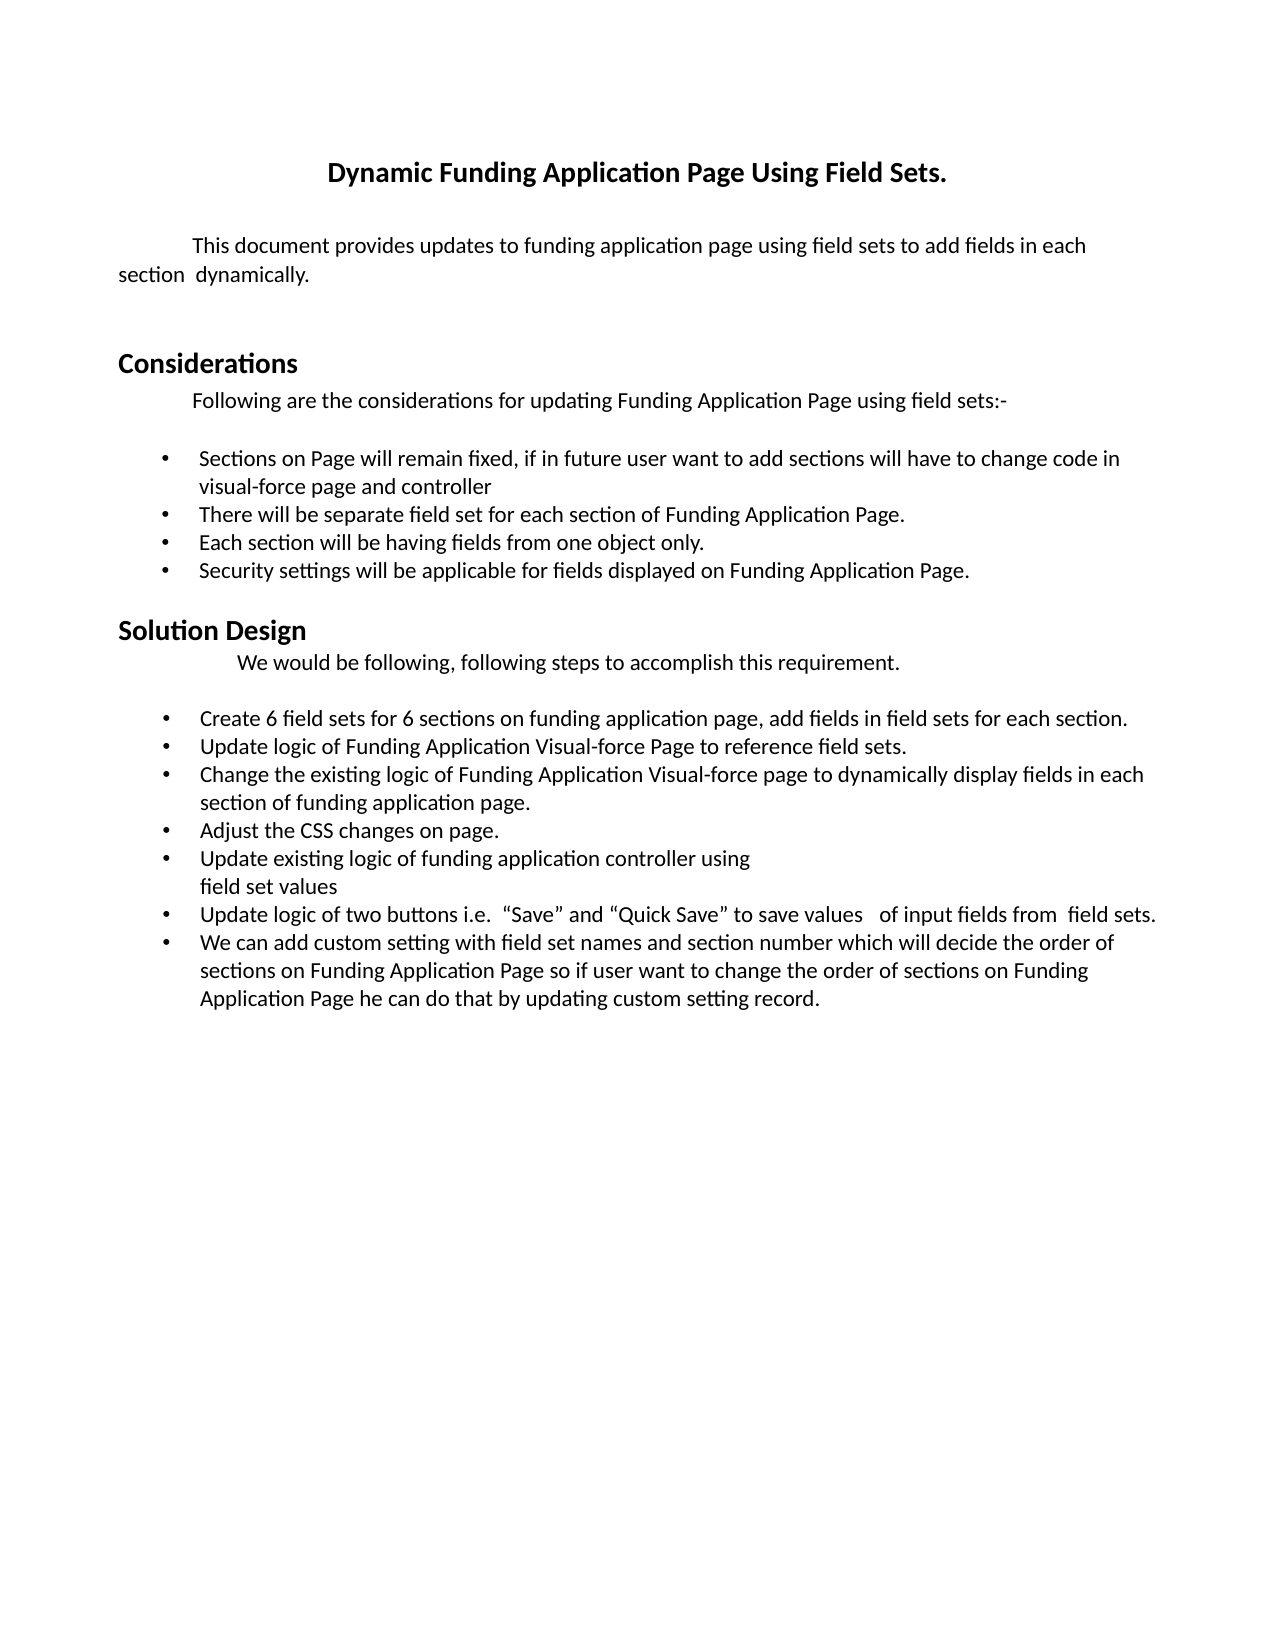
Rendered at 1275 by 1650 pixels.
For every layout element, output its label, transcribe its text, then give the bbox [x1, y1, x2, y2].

list Create 6 field sets for 6 sections on funding application page, add fields in field sets for each section. [162, 704, 1157, 732]
text Considerations [118, 345, 1157, 380]
list Update existing logic of funding application controller using field set values [162, 844, 1157, 900]
text Solution Design [118, 612, 1157, 648]
list Change the existing logic of Funding Application Visual-force page to dynamically display fields in each section of funding application page. [162, 760, 1157, 816]
list Update logic of two buttons i.e. “Save” and “Quick Save” to save values of input fields from field sets. [162, 900, 1157, 928]
list Security settings will be applicable for fields displayed on Funding Application Page. [161, 556, 1157, 584]
list Adjust the CSS changes on page. [162, 816, 1157, 844]
list Each section will be having fields from one object only. [161, 528, 1157, 556]
list Update logic of Funding Application Visual-force Page to reference field sets. [162, 732, 1157, 760]
list We can add custom setting with field set names and section number which will decide the order of sections on Funding Application Page so if user want to change the order of sections on Funding Application Page he can do that by updating custom setting record. [162, 928, 1157, 1012]
text Following are the considerations for updating Funding Application Page using field sets:- [118, 380, 1157, 416]
list Sections on Page will remain fixed, if in future user want to add sections will have to change code in visual-force page and controller [161, 444, 1157, 500]
text This document provides updates to funding application page using field sets to add fields in each section dynamically. [118, 225, 1157, 289]
text Dynamic Funding Application Page Using Field Sets. [118, 154, 1157, 189]
text We would be following, following steps to accomplish this requirement. [118, 648, 1157, 676]
list There will be separate field set for each section of Funding Application Page. [161, 500, 1157, 528]
